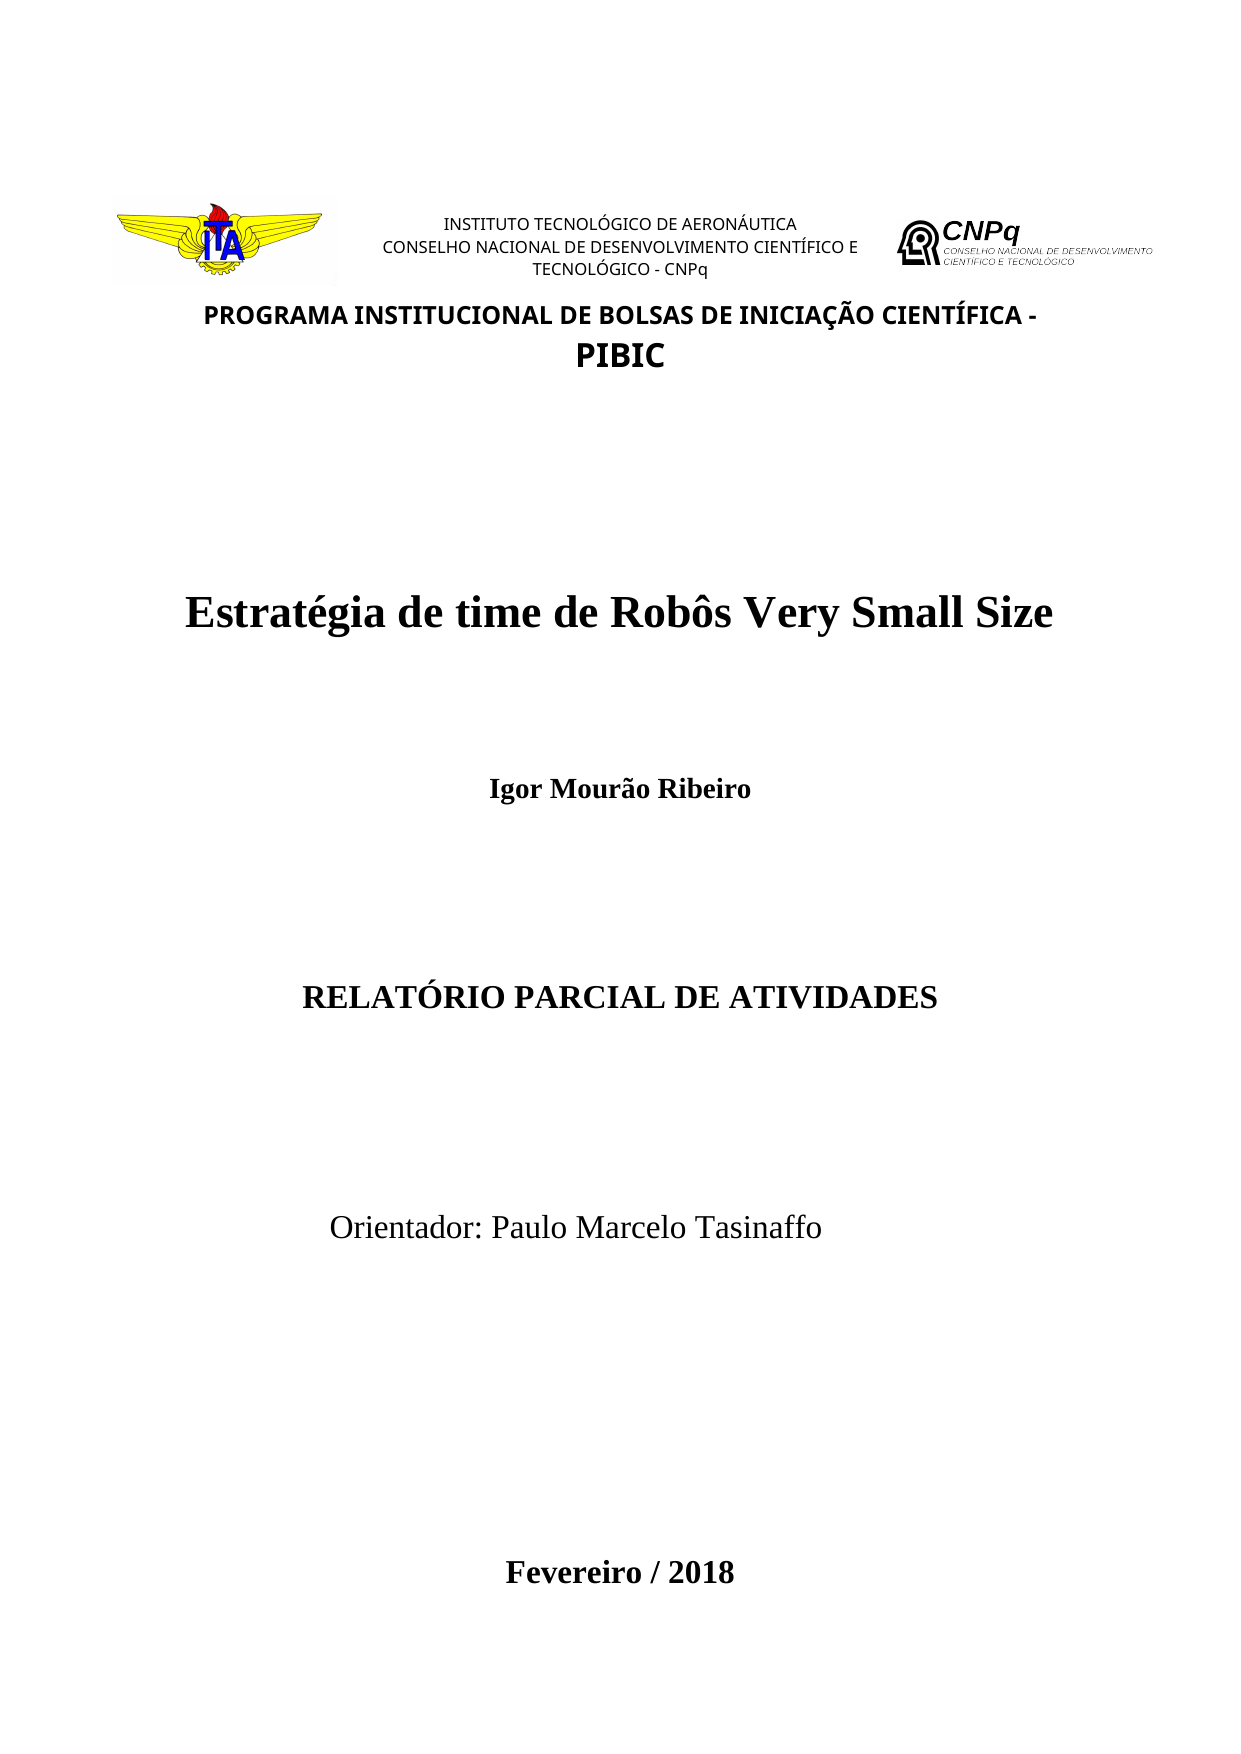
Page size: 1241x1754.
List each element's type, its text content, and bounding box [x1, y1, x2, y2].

text Orientador: Paulo Marcelo Tasinaffo [177, 1207, 974, 1246]
table_header INSTITUTO TECNOLÓGICO DE AERONÁUTICA CONSELHO NACIONAL DE DESENVOLVIMENTO CIENTÍFICO E TECNOLÓGICO - CNPq [354, 196, 886, 298]
text Fevereiro / 2018 [177, 1552, 1063, 1591]
table_header [103, 196, 354, 298]
text RELATÓRIO PARCIAL DE ATIVIDADES [177, 977, 1063, 1016]
text Igor Mourão Ribeiro [177, 771, 1063, 805]
text PROGRAMA INSTITUCIONAL DE BOLSAS DE INICIAÇÃO CIENTÍFICA - PIBIC [177, 298, 1063, 377]
table_header [886, 196, 1167, 298]
text Estratégia de time de Robôs Very Small Size [177, 584, 1063, 637]
